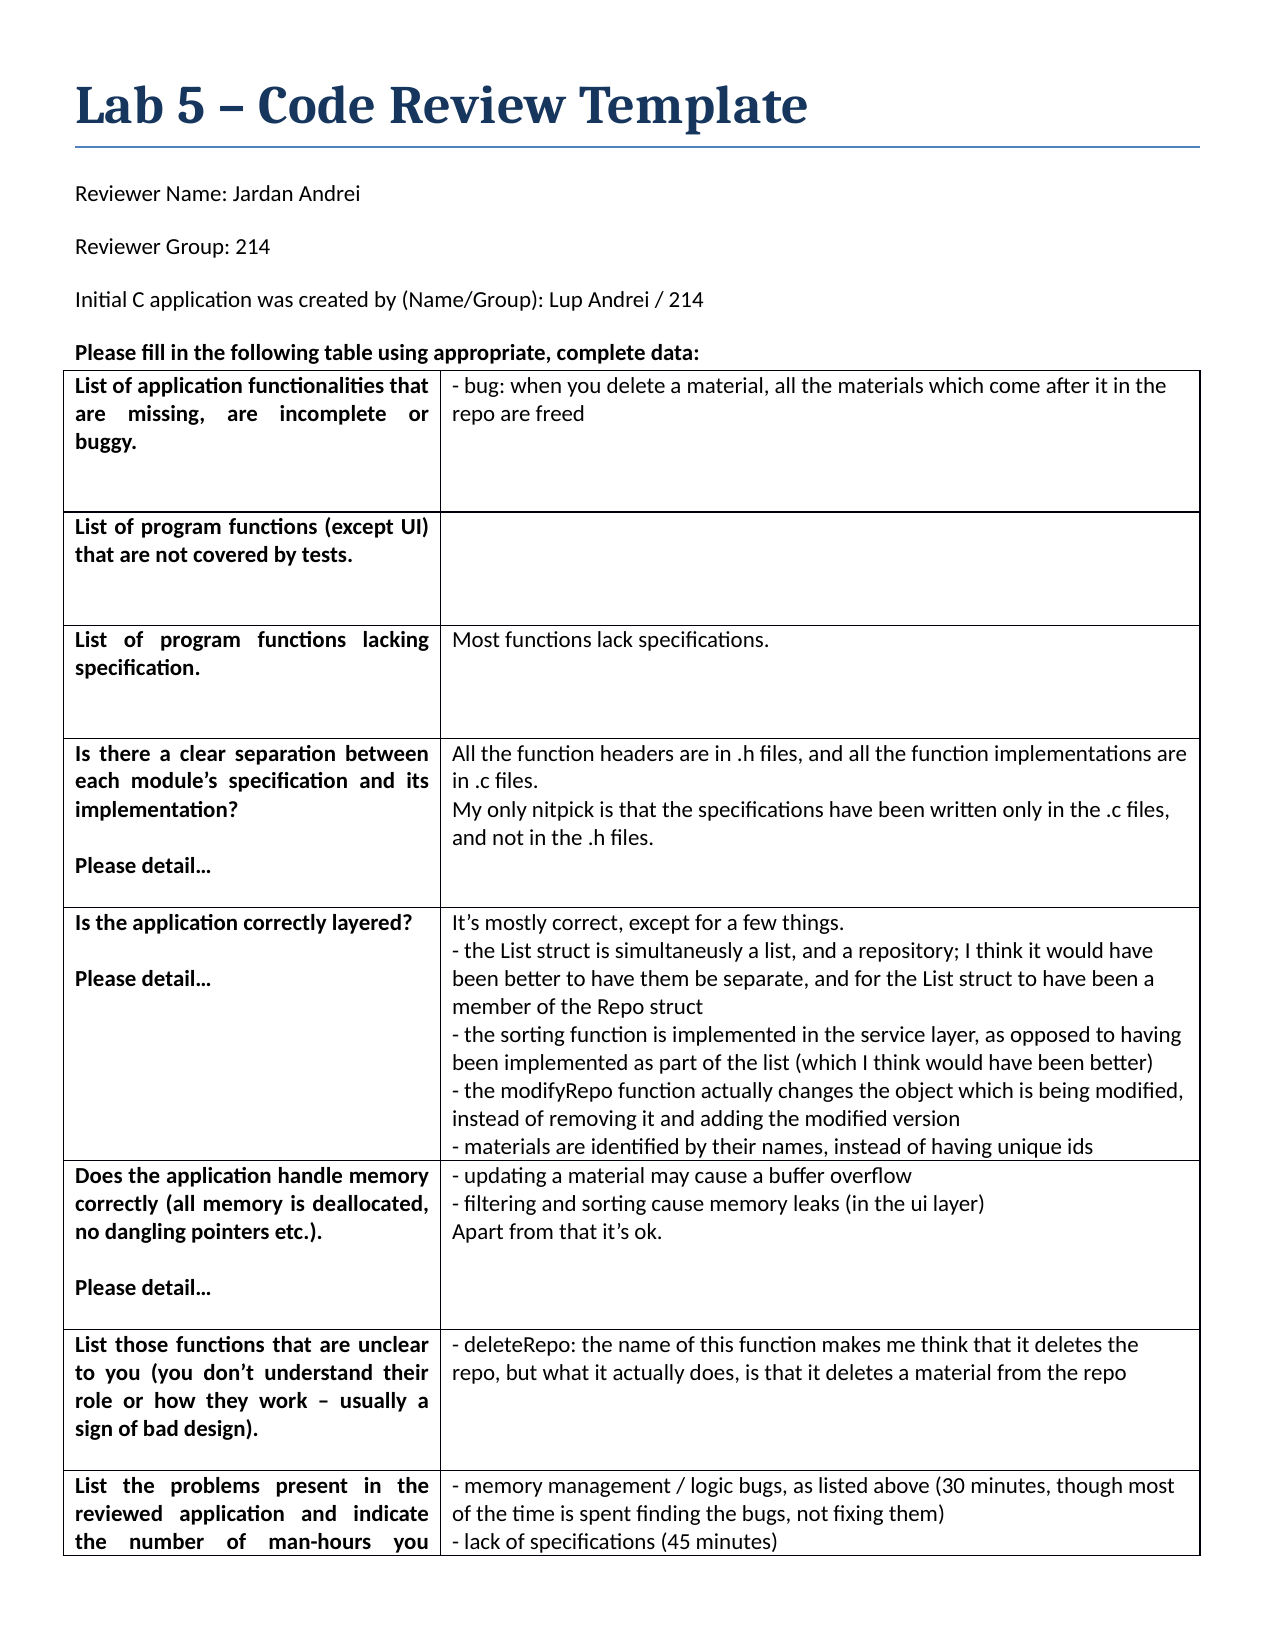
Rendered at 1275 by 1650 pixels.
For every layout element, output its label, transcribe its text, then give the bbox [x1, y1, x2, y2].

table_cell Is the application correctly layered? Please detail… [64, 908, 440, 1160]
table_cell [441, 513, 1199, 624]
table_cell List the problems present in the reviewed application and indicate the number of man-hours you [64, 1471, 440, 1555]
table_cell - updating a material may cause a buffer overflow - filtering and sorting cause memory leaks (in the ui layer) Apart from that it’s ok. [441, 1161, 1199, 1329]
table_cell Does the application handle memory correctly (all memory is deallocated, no dangling pointers etc.). Please detail… [64, 1161, 440, 1329]
text Please fill in the following table using appropriate, complete data: [75, 338, 1200, 366]
table_cell - memory management / logic bugs, as listed above (30 minutes, though most of the time is spent finding the bugs, not fixing them) - lack of specifications (45 minutes) [441, 1471, 1199, 1555]
table_cell All the function headers are in .h files, and all the function implementations are in .c files. My only nitpick is that the specifications have been written only in the .c files, and not in the .h files. [441, 739, 1199, 907]
table_cell Most functions lack specifications. [441, 626, 1199, 738]
table_header - bug: when you delete a material, all the materials which come after it in the repo are freed [441, 371, 1199, 511]
text Reviewer Group: 214 [75, 232, 1200, 260]
table_header List of application functionalities that are missing, are incomplete or buggy. [64, 371, 440, 511]
text Initial C application was created by (Name/Group): Lup Andrei / 214 [75, 285, 1200, 313]
table_cell - deleteRepo: the name of this function makes me think that it deletes the repo, but what it actually does, is that it deletes a material from the repo [441, 1330, 1199, 1470]
table_cell List those functions that are unclear to you (you don’t understand their role or how they work – usually a sign of bad design). [64, 1330, 440, 1470]
table_cell It’s mostly correct, except for a few things. - the List struct is simultaneusly a list, and a repository; I think it would have been better to have them be separate, and for the List struct to have been a member of the Repo struct - the sorting function is implemented in the service layer, as opposed to having been implemented as part of the list (which I think would have been better) - the modifyRepo function actually changes the object which is being modified, instead of removing it and adding the modified version - materials are identified by their names, instead of having unique ids [441, 908, 1199, 1160]
title Lab 5 – Code Review Template [75, 75, 1200, 146]
text Reviewer Name: Jardan Andrei [75, 179, 1200, 207]
table_cell List of program functions lacking specification. [64, 626, 440, 738]
table_cell Is there a clear separation between each module’s specification and its implementation? Please detail… [64, 739, 440, 907]
table_cell List of program functions (except UI) that are not covered by tests. [64, 513, 440, 624]
